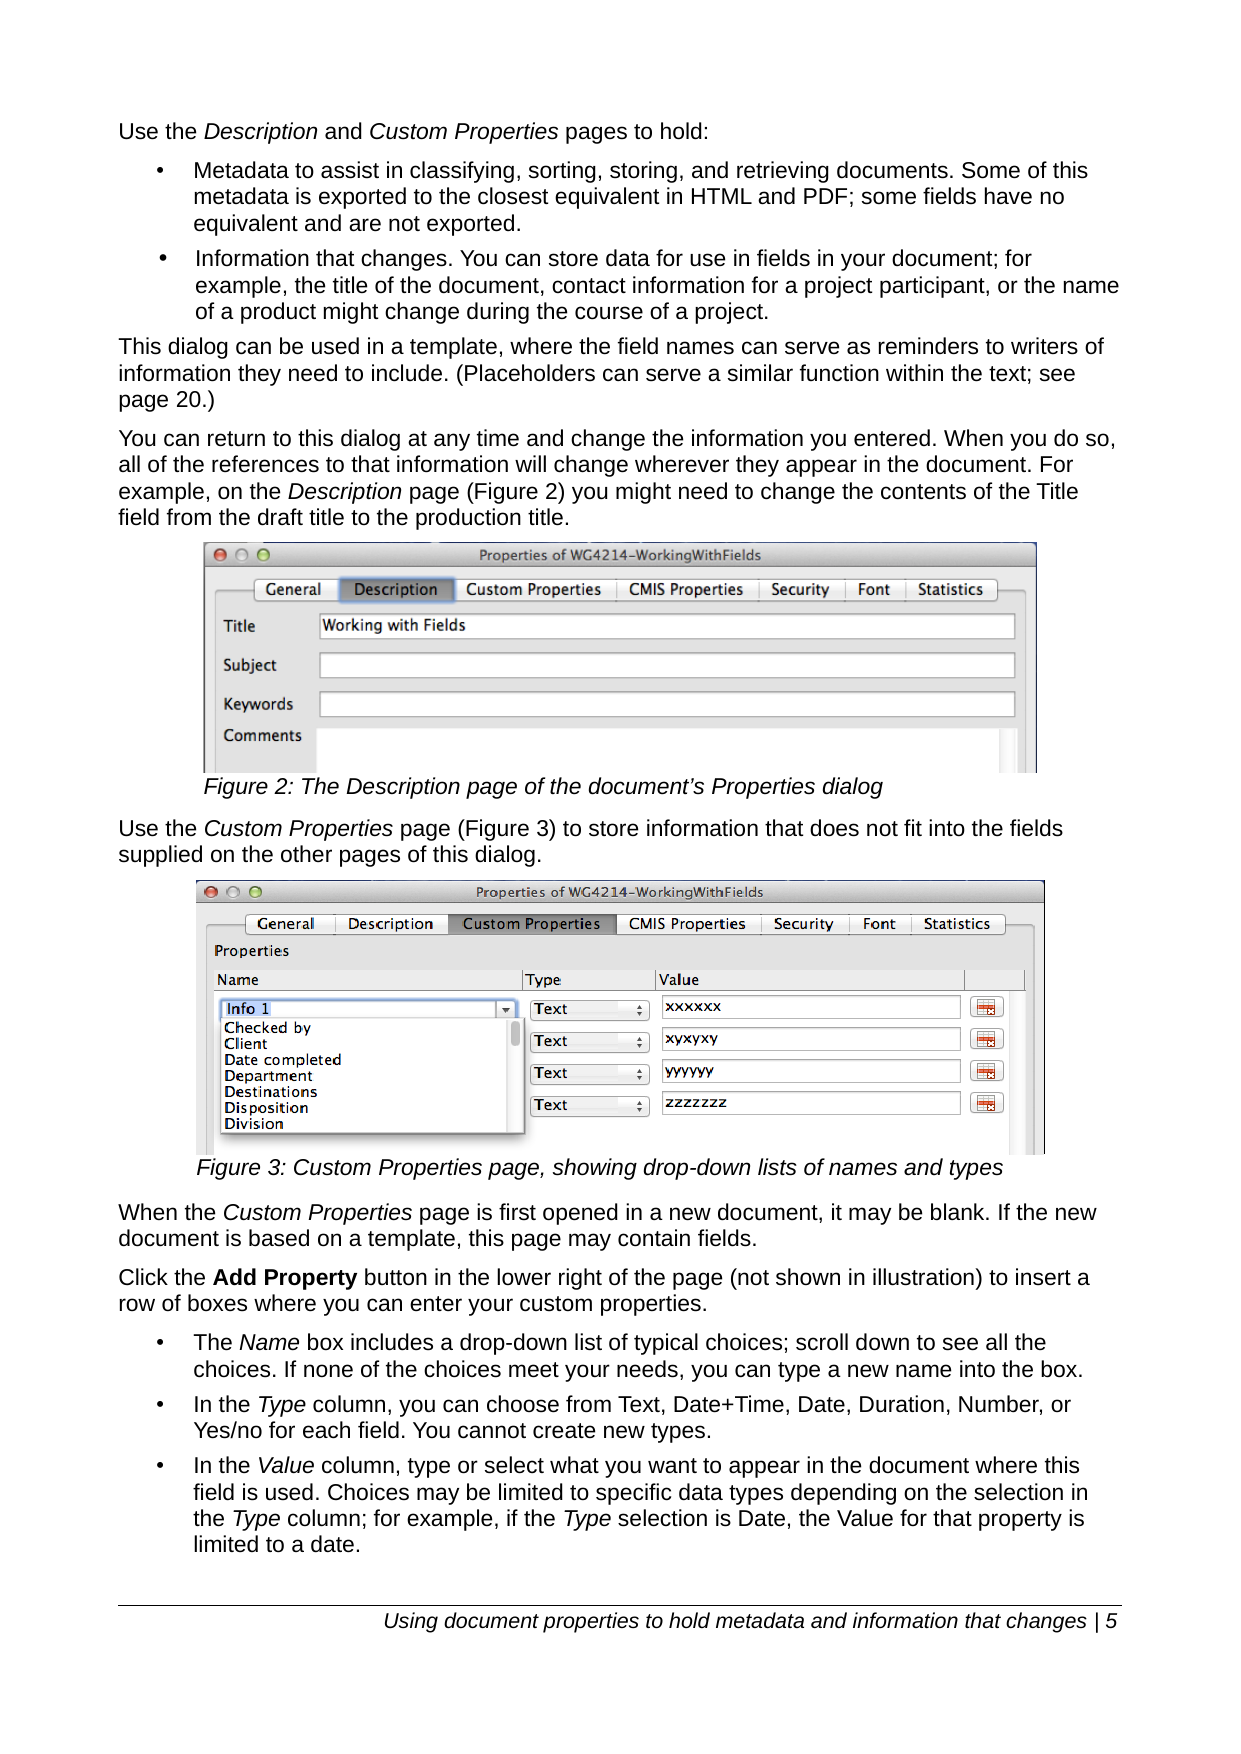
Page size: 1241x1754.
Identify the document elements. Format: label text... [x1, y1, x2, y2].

list In the Type column, you can choose from Text, Date+Time, Date, Duration, Number, or Yes/no for each field. You cannot create new types. [156, 1391, 1122, 1443]
text Figure 3: Custom Properties page, showing drop-down lists of names and types [196, 1155, 1044, 1181]
text This dialog can be used in a template, where the field names can serve as reminders to writers of information they need to include. (Placeholders can serve a similar function within the text; see page 20.) [118, 333, 1122, 412]
list In the Value column, type or select what you want to appear in the document where this field is used. Choices may be limited to specific data types depending on the selection in the Type column; for example, if the Type selection is Date, the Value for that property is limited to a date. [156, 1452, 1122, 1558]
list The Name box includes a drop-down list of typical choices; scroll down to see all the choices. If none of the choices meet your needs, you can type a new name into the box. [156, 1329, 1122, 1382]
text Click the Add Property button in the lower right of the page (not shown in illustration) to insert a row of boxes where you can enter your custom properties. [118, 1264, 1122, 1317]
text When the Custom Properties page is first opened in a new document, it may be blank. If the new document is based on a template, this page may contain fields. [118, 1199, 1122, 1251]
list Use the Description and Custom Properties pages to hold: [118, 118, 1122, 144]
picture [203, 542, 1037, 773]
picture [196, 880, 1045, 1155]
text Figure 2: The Description page of the document’s Properties dialog [203, 773, 1037, 799]
text Use the Custom Properties page (Figure 3) to store information that does not fit into the fields supplied on the other pages of this dialog. [118, 815, 1122, 867]
list Information that changes. You can store data for use in fields in your document; for example, the title of the document, contact information for a project participant, or the name of a product might change during the course of a project. [156, 245, 1122, 324]
text You can return to this dialog at any time and change the information you entered. When you do so, all of the references to that information will change wherever they appear in the document. For example, on the Description page (Figure 2) you might need to change the contents of the Title field from the draft title to the production title. [118, 425, 1122, 530]
list Metadata to assist in classifying, sorting, storing, and retrieving documents. Some of this metadata is exported to the closest equivalent in HTML and PDF; some fields have no equivalent and are not exported. [156, 157, 1122, 236]
